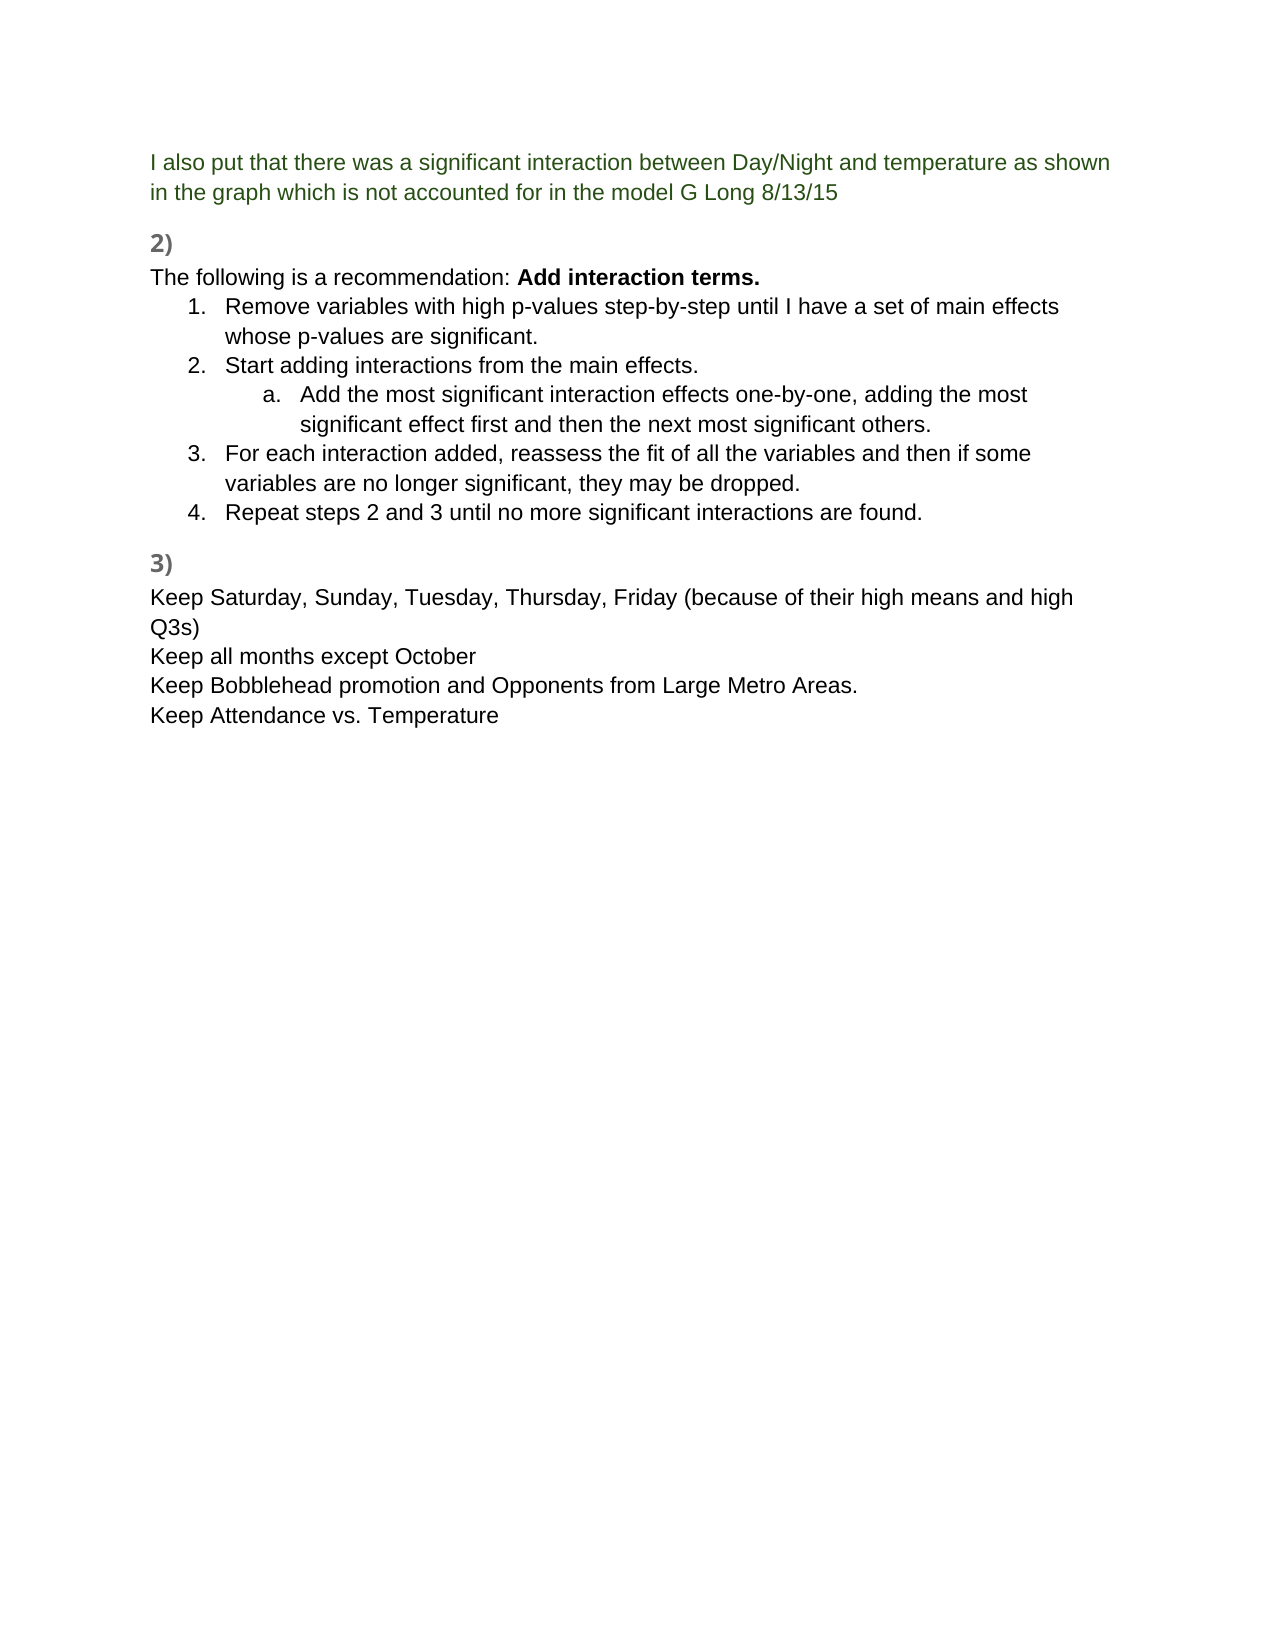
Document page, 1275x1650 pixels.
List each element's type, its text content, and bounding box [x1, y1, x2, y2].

text Keep Attendance vs. Temperature [150, 702, 1125, 728]
text Keep Bobblehead promotion and Opponents from Large Metro Areas. [150, 673, 1125, 698]
list Repeat steps 2 and 3 until no more significant interactions are found. [187, 499, 1125, 525]
subtitle 3) [150, 546, 1125, 580]
list Start adding interactions from the main effects. [187, 353, 1125, 378]
list Add the most significant interaction effects one-by-one, adding the most significant effect first and then the next most significant others. [262, 382, 1125, 437]
text I also put that there was a significant interaction between Day/Night and temperature as shown in the graph which is not accounted for in the model G Long 8/13/15 [150, 150, 1125, 205]
text The following is a recommendation: Add interaction terms. [150, 264, 1125, 290]
text Keep Saturday, Sunday, Tuesday, Thursday, Friday (because of their high means and high Q3s) Keep all months except October [150, 585, 1125, 669]
subtitle 2) [150, 225, 1125, 259]
list For each interaction added, reassess the fit of all the variables and then if some variables are no longer significant, they may be dropped. [187, 441, 1125, 496]
list Remove variables with high p-values step-by-step until I have a set of main effects whose p-values are significant. [187, 294, 1125, 349]
